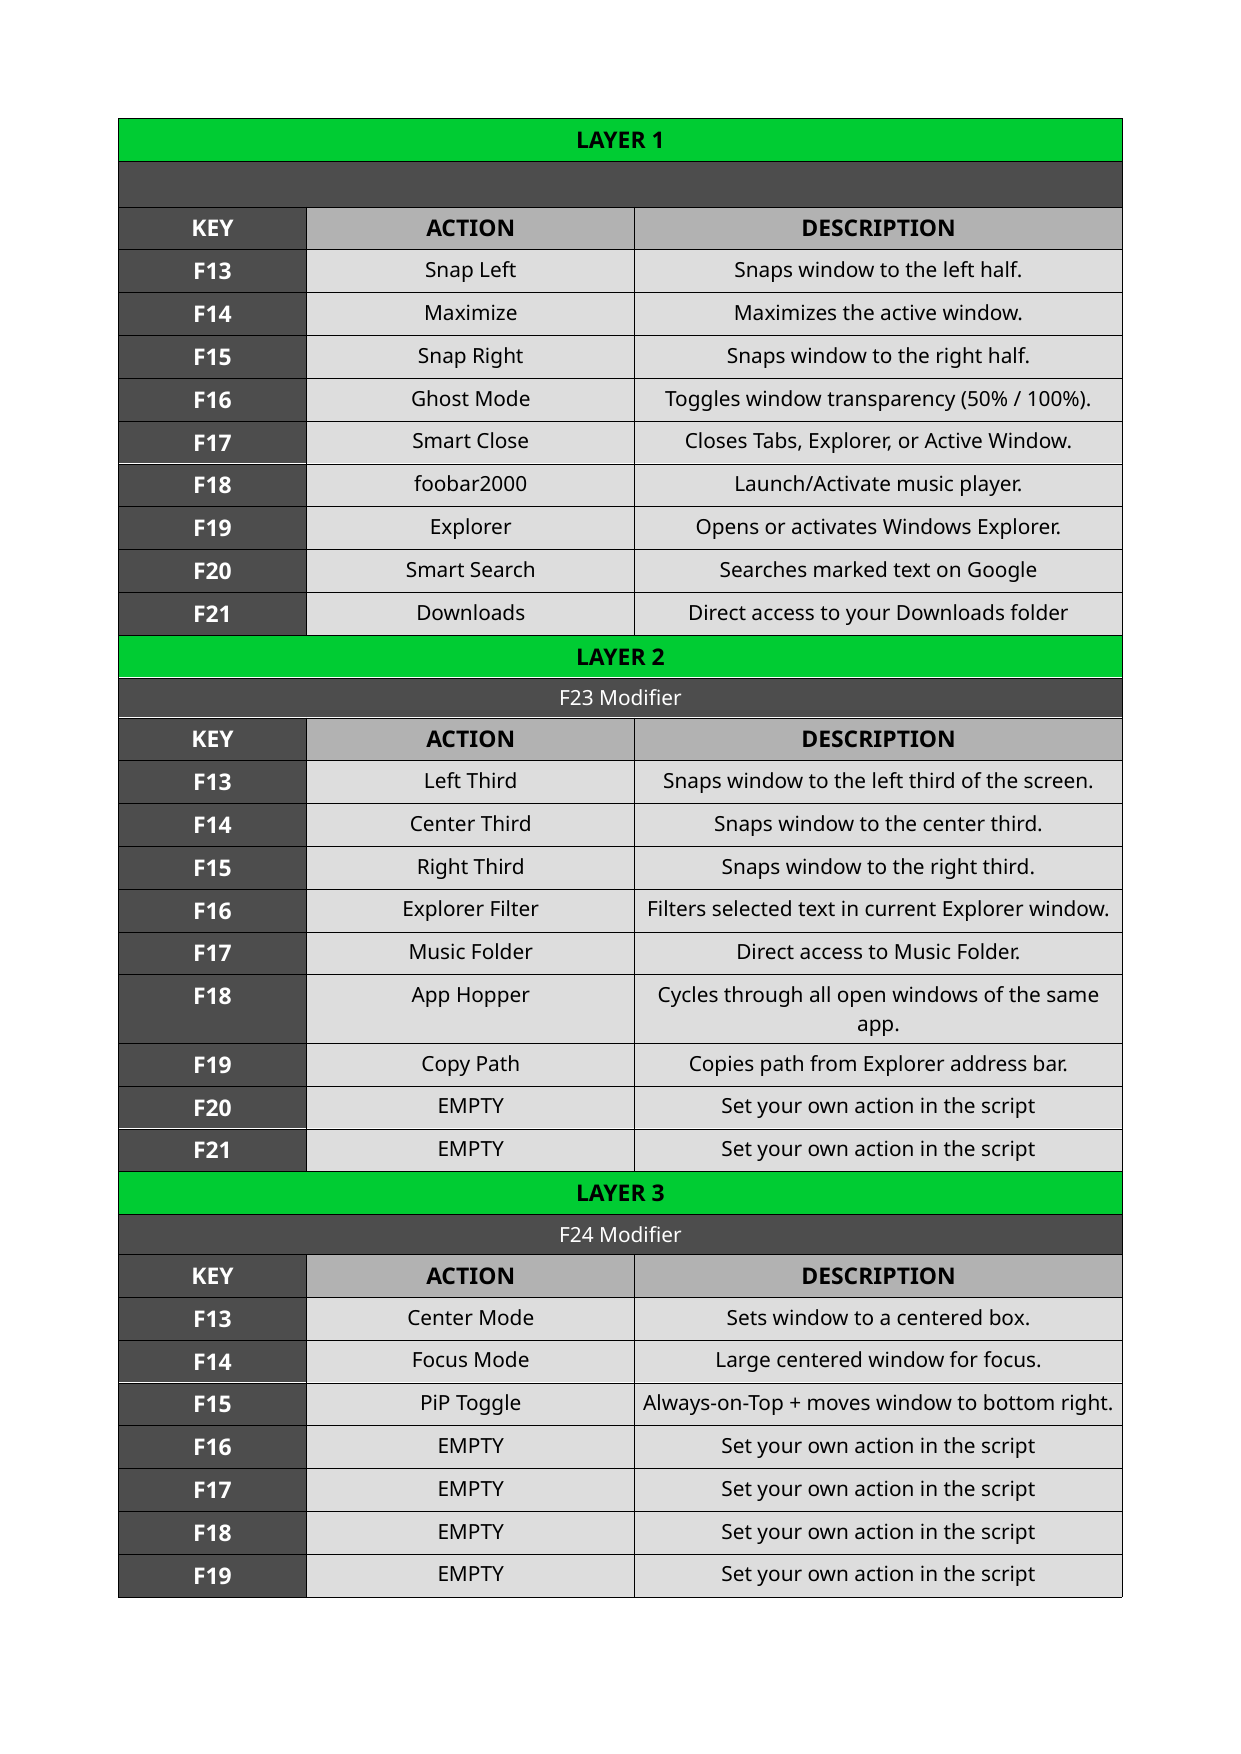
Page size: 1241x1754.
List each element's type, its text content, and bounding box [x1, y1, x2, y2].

table_cell F19 [119, 507, 306, 549]
table_cell Snaps window to the right half. [635, 336, 1122, 378]
table_cell Copy Path [307, 1044, 634, 1086]
table_cell Focus Mode [307, 1341, 634, 1382]
table_cell KEY [119, 208, 306, 249]
table_cell ACTION [307, 1255, 634, 1297]
table_cell Always-on-Top + moves window to bottom right. [635, 1384, 1122, 1425]
table_cell F20 [119, 550, 306, 592]
table_cell Toggles window transparency (50% / 100%). [635, 379, 1122, 421]
table_cell Direct access to your Downloads folder [635, 593, 1122, 635]
table_cell Searches marked text on Google [635, 550, 1122, 592]
table_cell EMPTY [307, 1087, 634, 1128]
table_cell LAYER 2 [119, 636, 1122, 677]
table_cell F17 [119, 422, 306, 463]
table_cell Smart Search [307, 550, 634, 592]
table_cell F17 [119, 933, 306, 974]
table_cell Smart Close [307, 422, 634, 463]
table_cell [119, 162, 1122, 207]
table_cell Snaps window to the left half. [635, 250, 1122, 292]
table_cell Copies path from Explorer address bar. [635, 1044, 1122, 1086]
table_cell Maximize [307, 293, 634, 335]
table_cell Center Third [307, 804, 634, 846]
table_cell F18 [119, 975, 306, 1043]
table_cell F15 [119, 336, 306, 378]
table_cell ACTION [307, 719, 634, 760]
table_cell Opens or activates Windows Explorer. [635, 507, 1122, 549]
table_cell Ghost Mode [307, 379, 634, 421]
table_cell F16 [119, 379, 306, 421]
table_cell F13 [119, 1298, 306, 1340]
table_cell Snap Right [307, 336, 634, 378]
table_cell EMPTY [307, 1426, 634, 1468]
table_cell EMPTY [307, 1512, 634, 1554]
table_cell Sets window to a centered box. [635, 1298, 1122, 1340]
table_cell Snaps window to the left third of the screen. [635, 761, 1122, 803]
table_cell Set your own action in the script [635, 1469, 1122, 1511]
table_cell F14 [119, 293, 306, 335]
table_cell Snap Left [307, 250, 634, 292]
table_cell F23 Modifier [119, 679, 1122, 717]
table_cell Filters selected text in current Explorer window. [635, 890, 1122, 932]
table_cell Large centered window for focus. [635, 1341, 1122, 1382]
table_cell EMPTY [307, 1130, 634, 1171]
table_cell App Hopper [307, 975, 634, 1043]
table_cell F18 [119, 465, 306, 506]
table_cell Maximizes the active window. [635, 293, 1122, 335]
table_cell Set your own action in the script [635, 1087, 1122, 1128]
table_cell F24 Modifier [119, 1215, 1122, 1254]
table_cell Set your own action in the script [635, 1555, 1122, 1597]
table_cell PiP Toggle [307, 1384, 634, 1425]
table_cell Right Third [307, 847, 634, 889]
table_cell Left Third [307, 761, 634, 803]
table_cell F19 [119, 1555, 306, 1597]
table_cell F21 [119, 593, 306, 635]
table_cell F15 [119, 1384, 306, 1425]
table_cell F14 [119, 804, 306, 846]
table_cell DESCRIPTION [635, 208, 1122, 249]
table_cell Set your own action in the script [635, 1512, 1122, 1554]
table_cell Music Folder [307, 933, 634, 974]
table_cell Center Mode [307, 1298, 634, 1340]
table_cell LAYER 3 [119, 1172, 1122, 1214]
table_cell F16 [119, 890, 306, 932]
table_cell KEY [119, 1255, 306, 1297]
table_cell ACTION [307, 208, 634, 249]
table_cell Explorer [307, 507, 634, 549]
table_cell F17 [119, 1469, 306, 1511]
table_cell Set your own action in the script [635, 1130, 1122, 1171]
table_cell F14 [119, 1341, 306, 1382]
table_cell F21 [119, 1130, 306, 1171]
table_cell Set your own action in the script [635, 1426, 1122, 1468]
table_cell Direct access to Music Folder. [635, 933, 1122, 974]
table_header LAYER 1 [119, 119, 1122, 161]
table_cell foobar2000 [307, 465, 634, 506]
table_cell DESCRIPTION [635, 719, 1122, 760]
table_cell F18 [119, 1512, 306, 1554]
table_cell EMPTY [307, 1555, 634, 1597]
table_cell Launch/Activate music player. [635, 465, 1122, 506]
table_cell F13 [119, 761, 306, 803]
table_cell Explorer Filter [307, 890, 634, 932]
table_cell F16 [119, 1426, 306, 1468]
table_cell KEY [119, 719, 306, 760]
table_cell EMPTY [307, 1469, 634, 1511]
table_cell F13 [119, 250, 306, 292]
table_cell F19 [119, 1044, 306, 1086]
table_cell F20 [119, 1087, 306, 1128]
table_cell DESCRIPTION [635, 1255, 1122, 1297]
table_cell Closes Tabs, Explorer, or Active Window. [635, 422, 1122, 463]
table_cell F15 [119, 847, 306, 889]
table_cell Cycles through all open windows of the same app. [635, 975, 1122, 1043]
table_cell Snaps window to the right third. [635, 847, 1122, 889]
table_cell Snaps window to the center third. [635, 804, 1122, 846]
table_cell Downloads [307, 593, 634, 635]
